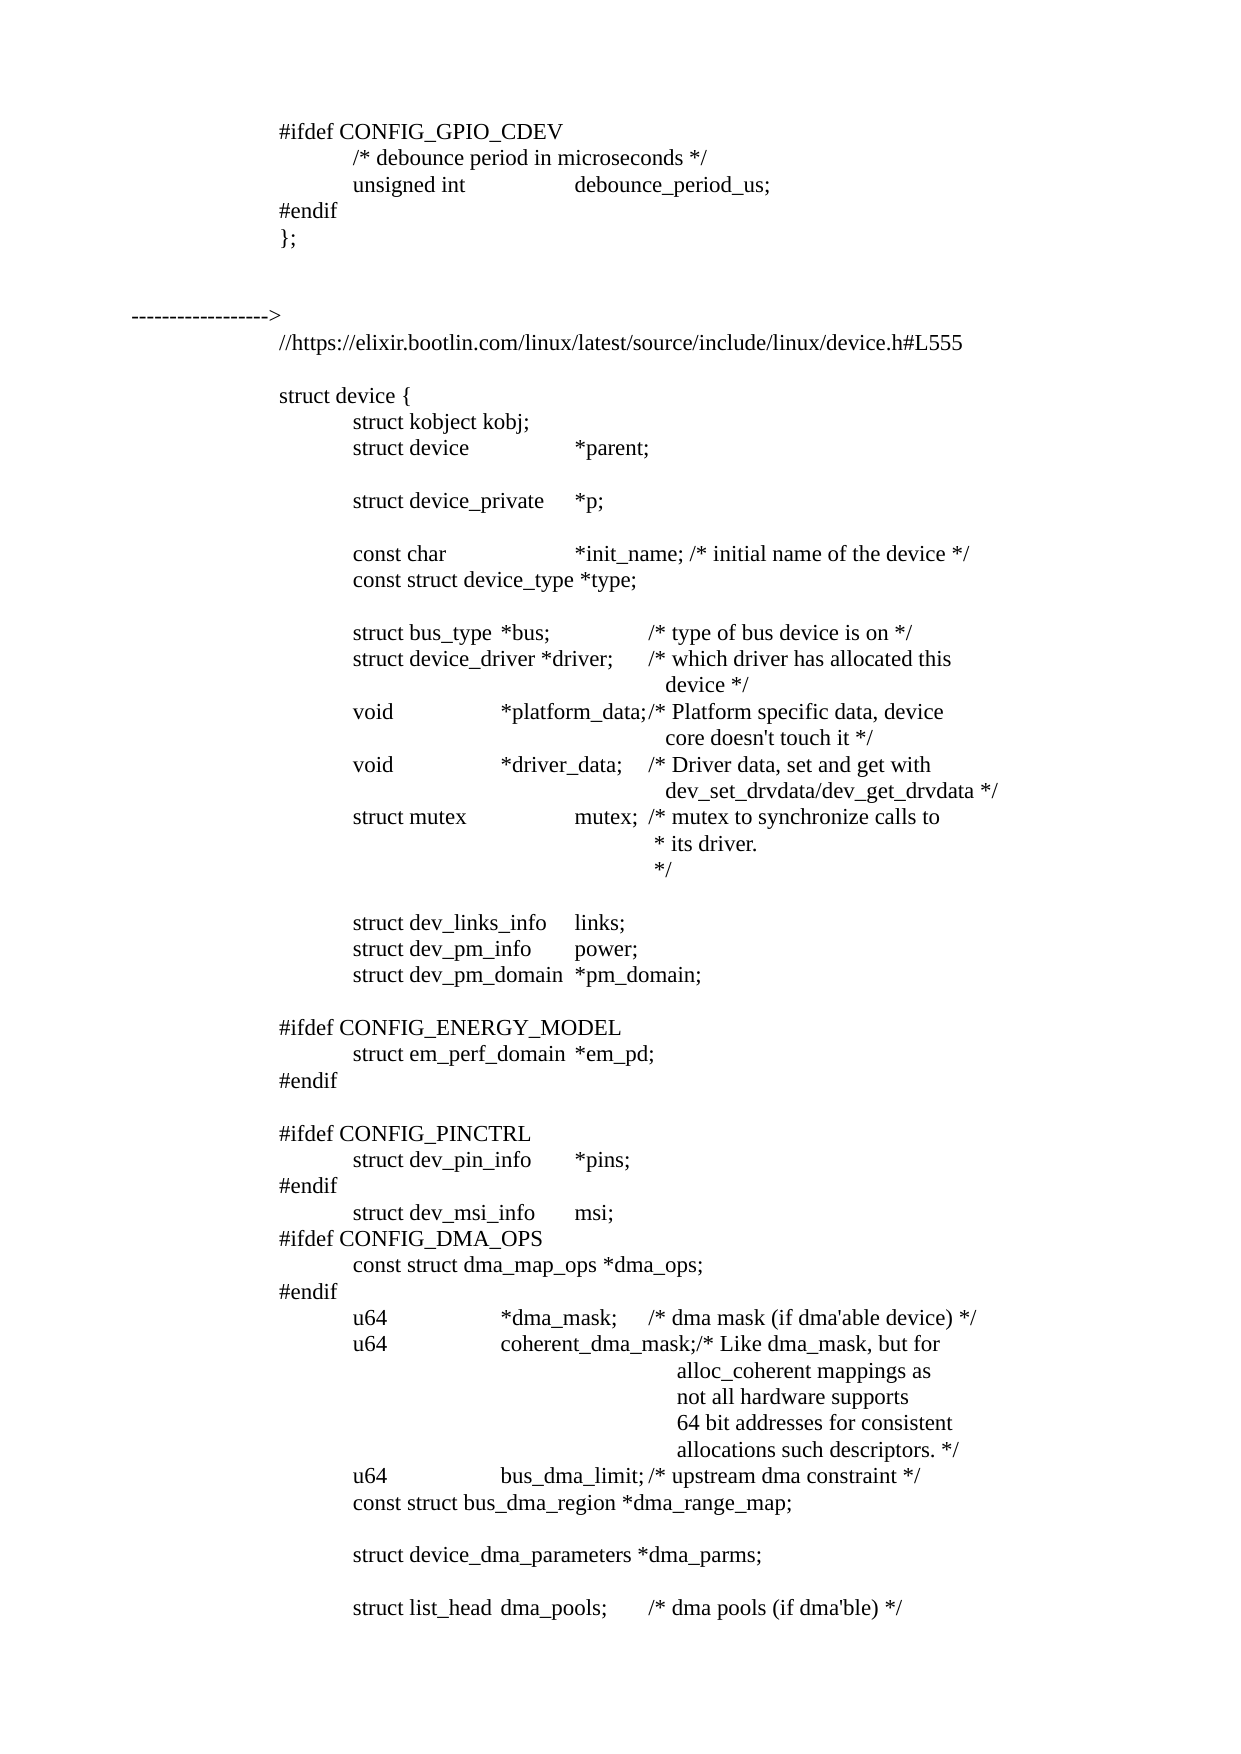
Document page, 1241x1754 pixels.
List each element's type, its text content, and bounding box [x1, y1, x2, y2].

text ------------------> [57, 303, 1122, 329]
text struct device { [57, 382, 1122, 408]
text struct dev_pin_info *pins; [57, 1146, 1122, 1172]
text /* debounce period in microseconds */ [57, 144, 1122, 171]
text #endif [57, 1067, 1122, 1093]
text struct kobject kobj; [57, 408, 1122, 434]
text #ifdef CONFIG_DMA_OPS [57, 1225, 1122, 1251]
text struct mutex mutex; /* mutex to synchronize calls to [57, 803, 1122, 830]
text struct dev_pm_info power; [57, 935, 1122, 961]
text struct dev_msi_info msi; [57, 1199, 1122, 1225]
text #ifdef CONFIG_ENERGY_MODEL [57, 1014, 1122, 1041]
text alloc_coherent mappings as [57, 1357, 1122, 1383]
text struct device *parent; [57, 434, 1122, 461]
text allocations such descriptors. */ [57, 1436, 1122, 1462]
text struct device_private *p; [57, 487, 1122, 513]
text #endif [57, 1172, 1122, 1199]
text //https://elixir.bootlin.com/linux/latest/source/include/linux/device.h#L555 [57, 329, 1122, 355]
text u64 coherent_dma_mask;/* Like dma_mask, but for [57, 1330, 1122, 1357]
text u64 bus_dma_limit; /* upstream dma constraint */ [57, 1462, 1122, 1488]
text const struct device_type *type; [57, 566, 1122, 592]
text #endif [57, 197, 1122, 223]
text const char *init_name; /* initial name of the device */ [57, 540, 1122, 566]
text dev_set_drvdata/dev_get_drvdata */ [57, 777, 1122, 803]
text const struct dma_map_ops *dma_ops; [57, 1251, 1122, 1278]
text #endif [57, 1278, 1122, 1304]
text struct device_driver *driver; /* which driver has allocated this [57, 645, 1122, 672]
text #ifdef CONFIG_PINCTRL [57, 1119, 1122, 1146]
text struct device_dma_parameters *dma_parms; [57, 1541, 1122, 1568]
text struct dev_links_info links; [57, 909, 1122, 935]
text * its driver. [57, 830, 1122, 856]
text device */ [57, 672, 1122, 698]
text struct em_perf_domain *em_pd; [57, 1041, 1122, 1067]
text */ [57, 856, 1122, 882]
text struct bus_type *bus; /* type of bus device is on */ [57, 619, 1122, 645]
text void *driver_data; /* Driver data, set and get with [57, 751, 1122, 777]
text core doesn't touch it */ [57, 724, 1122, 751]
text unsigned int debounce_period_us; [57, 171, 1122, 197]
text not all hardware supports [57, 1383, 1122, 1409]
text u64 *dma_mask; /* dma mask (if dma'able device) */ [57, 1304, 1122, 1330]
text const struct bus_dma_region *dma_range_map; [57, 1488, 1122, 1515]
text void *platform_data; /* Platform specific data, device [57, 698, 1122, 724]
text struct list_head dma_pools; /* dma pools (if dma'ble) */ [57, 1594, 1122, 1620]
text 64 bit addresses for consistent [57, 1409, 1122, 1436]
text }; [57, 223, 1122, 250]
text struct dev_pm_domain *pm_domain; [57, 961, 1122, 988]
text #ifdef CONFIG_GPIO_CDEV [57, 118, 1122, 144]
